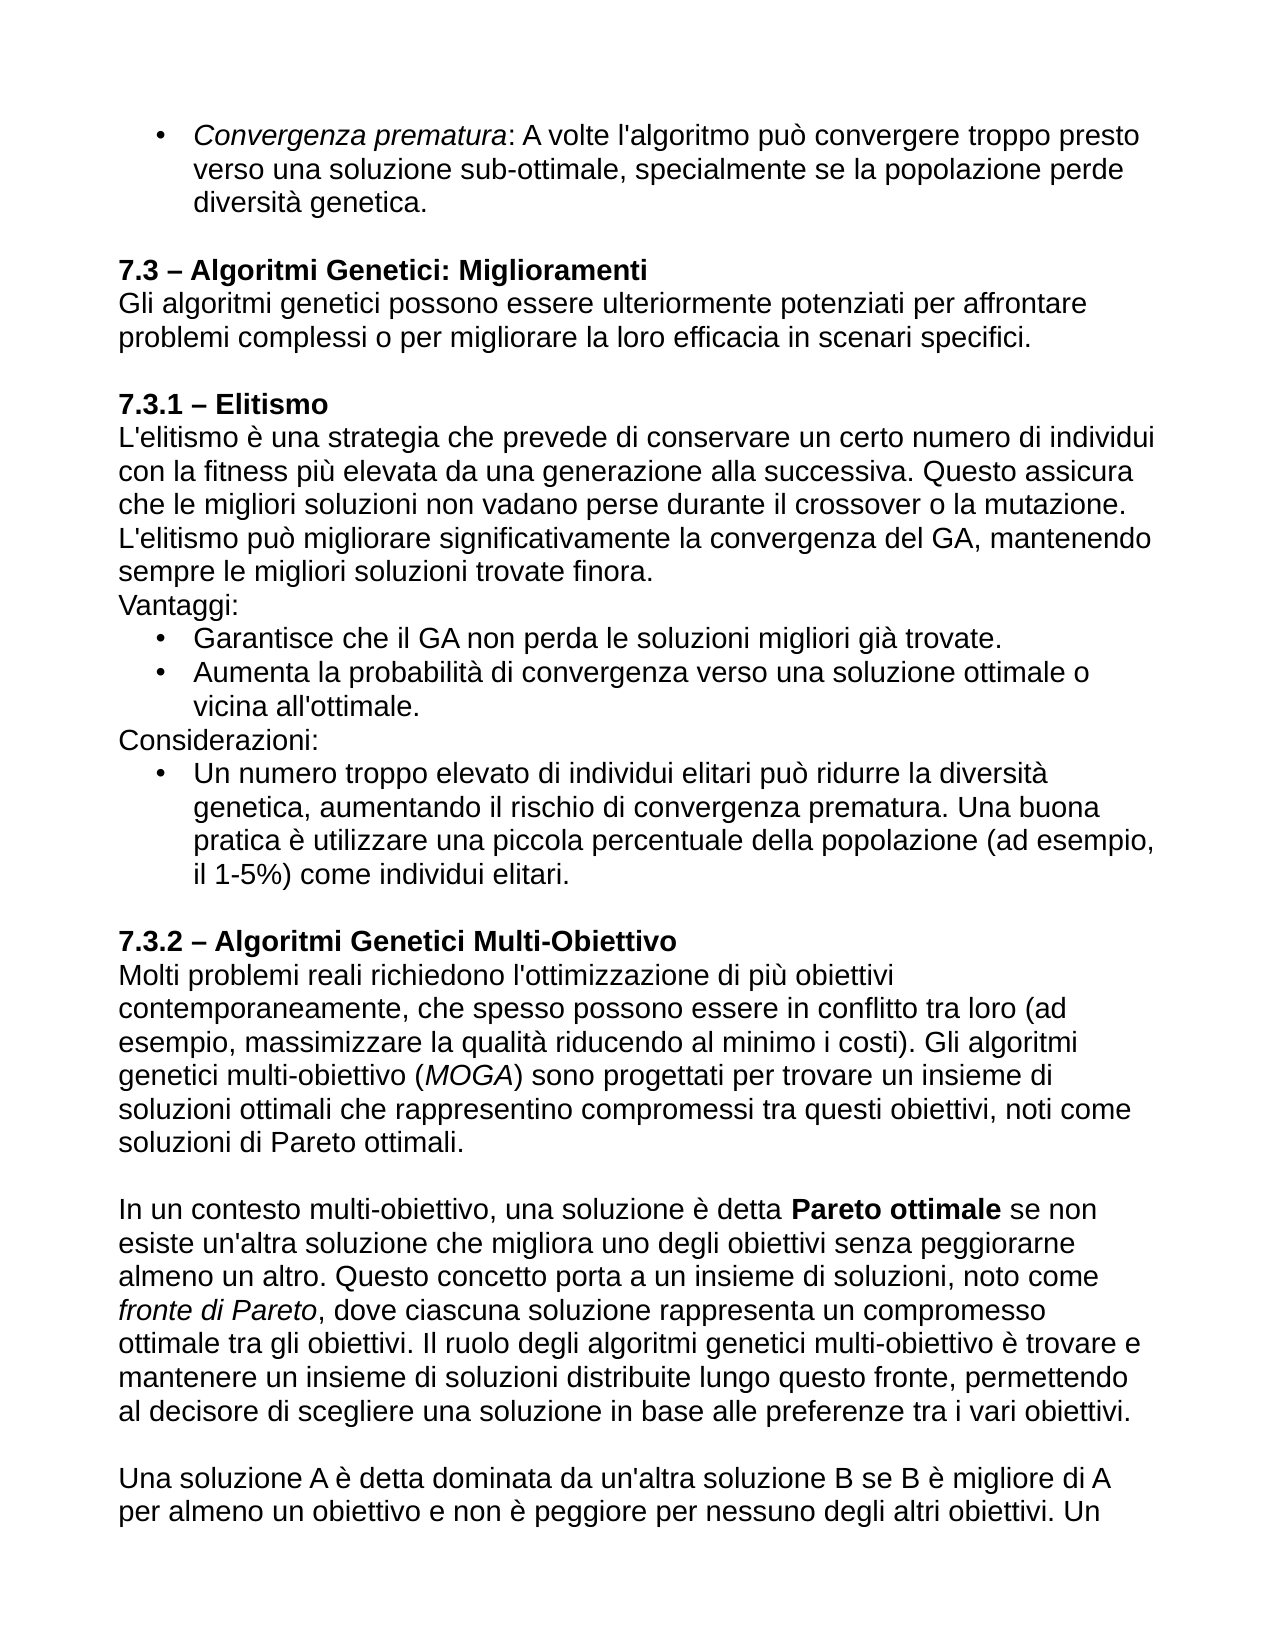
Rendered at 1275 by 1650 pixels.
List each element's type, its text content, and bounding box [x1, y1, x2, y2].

text 7.3 – Algoritmi Genetici: Miglioramenti [118, 252, 1157, 286]
text L'elitismo è una strategia che prevede di conservare un certo numero di individui con la fitness più elevata da una generazione alla successiva. Questo assicura che le migliori soluzioni non vadano perse durante il crossover o la mutazione. L'elitismo può migliorare significativamente la convergenza del GA, mantenendo sempre le migliori soluzioni trovate finora. [118, 420, 1157, 588]
list Convergenza prematura: A volte l'algoritmo può convergere troppo presto verso una soluzione sub-ottimale, specialmente se la popolazione perde diversità genetica. [156, 118, 1157, 219]
text In un contesto multi-obiettivo, una soluzione è detta Pareto ottimale se non esiste un'altra soluzione che migliora uno degli obiettivi senza peggiorarne almeno un altro. Questo concetto porta a un insieme di soluzioni, noto come fronte di Pareto, dove ciascuna soluzione rappresenta un compromesso ottimale tra gli obiettivi. Il ruolo degli algoritmi genetici multi-obiettivo è trovare e mantenere un insieme di soluzioni distribuite lungo questo fronte, permettendo al decisore di scegliere una soluzione in base alle preferenze tra i vari obiettivi. [118, 1192, 1157, 1427]
list Garantisce che il GA non perda le soluzioni migliori già trovate. [156, 621, 1157, 655]
list Aumenta la probabilità di convergenza verso una soluzione ottimale o vicina all'ottimale. [156, 655, 1157, 722]
text 7.3.1 – Elitismo [118, 387, 1157, 420]
list Un numero troppo elevato di individui elitari può ridurre la diversità genetica, aumentando il rischio di convergenza prematura. Una buona pratica è utilizzare una piccola percentuale della popolazione (ad esempio, il 1-5%) come individui elitari. [156, 756, 1157, 890]
text Considerazioni: [118, 722, 1157, 756]
text Gli algoritmi genetici possono essere ulteriormente potenziati per affrontare problemi complessi o per migliorare la loro efficacia in scenari specifici. [118, 286, 1157, 353]
text Molti problemi reali richiedono l'ottimizzazione di più obiettivi contemporaneamente, che spesso possono essere in conflitto tra loro (ad esempio, massimizzare la qualità riducendo al minimo i costi). Gli algoritmi genetici multi-obiettivo (MOGA) sono progettati per trovare un insieme di soluzioni ottimali che rappresentino compromessi tra questi obiettivi, noti come soluzioni di Pareto ottimali. [118, 957, 1157, 1159]
text Una soluzione A è detta dominata da un'altra soluzione B se B è migliore di A per almeno un obiettivo e non è peggiore per nessuno degli altri obiettivi. Un [118, 1461, 1157, 1528]
text 7.3.2 – Algoritmi Genetici Multi-Obiettivo [118, 924, 1157, 957]
text Vantaggi: [118, 588, 1157, 621]
